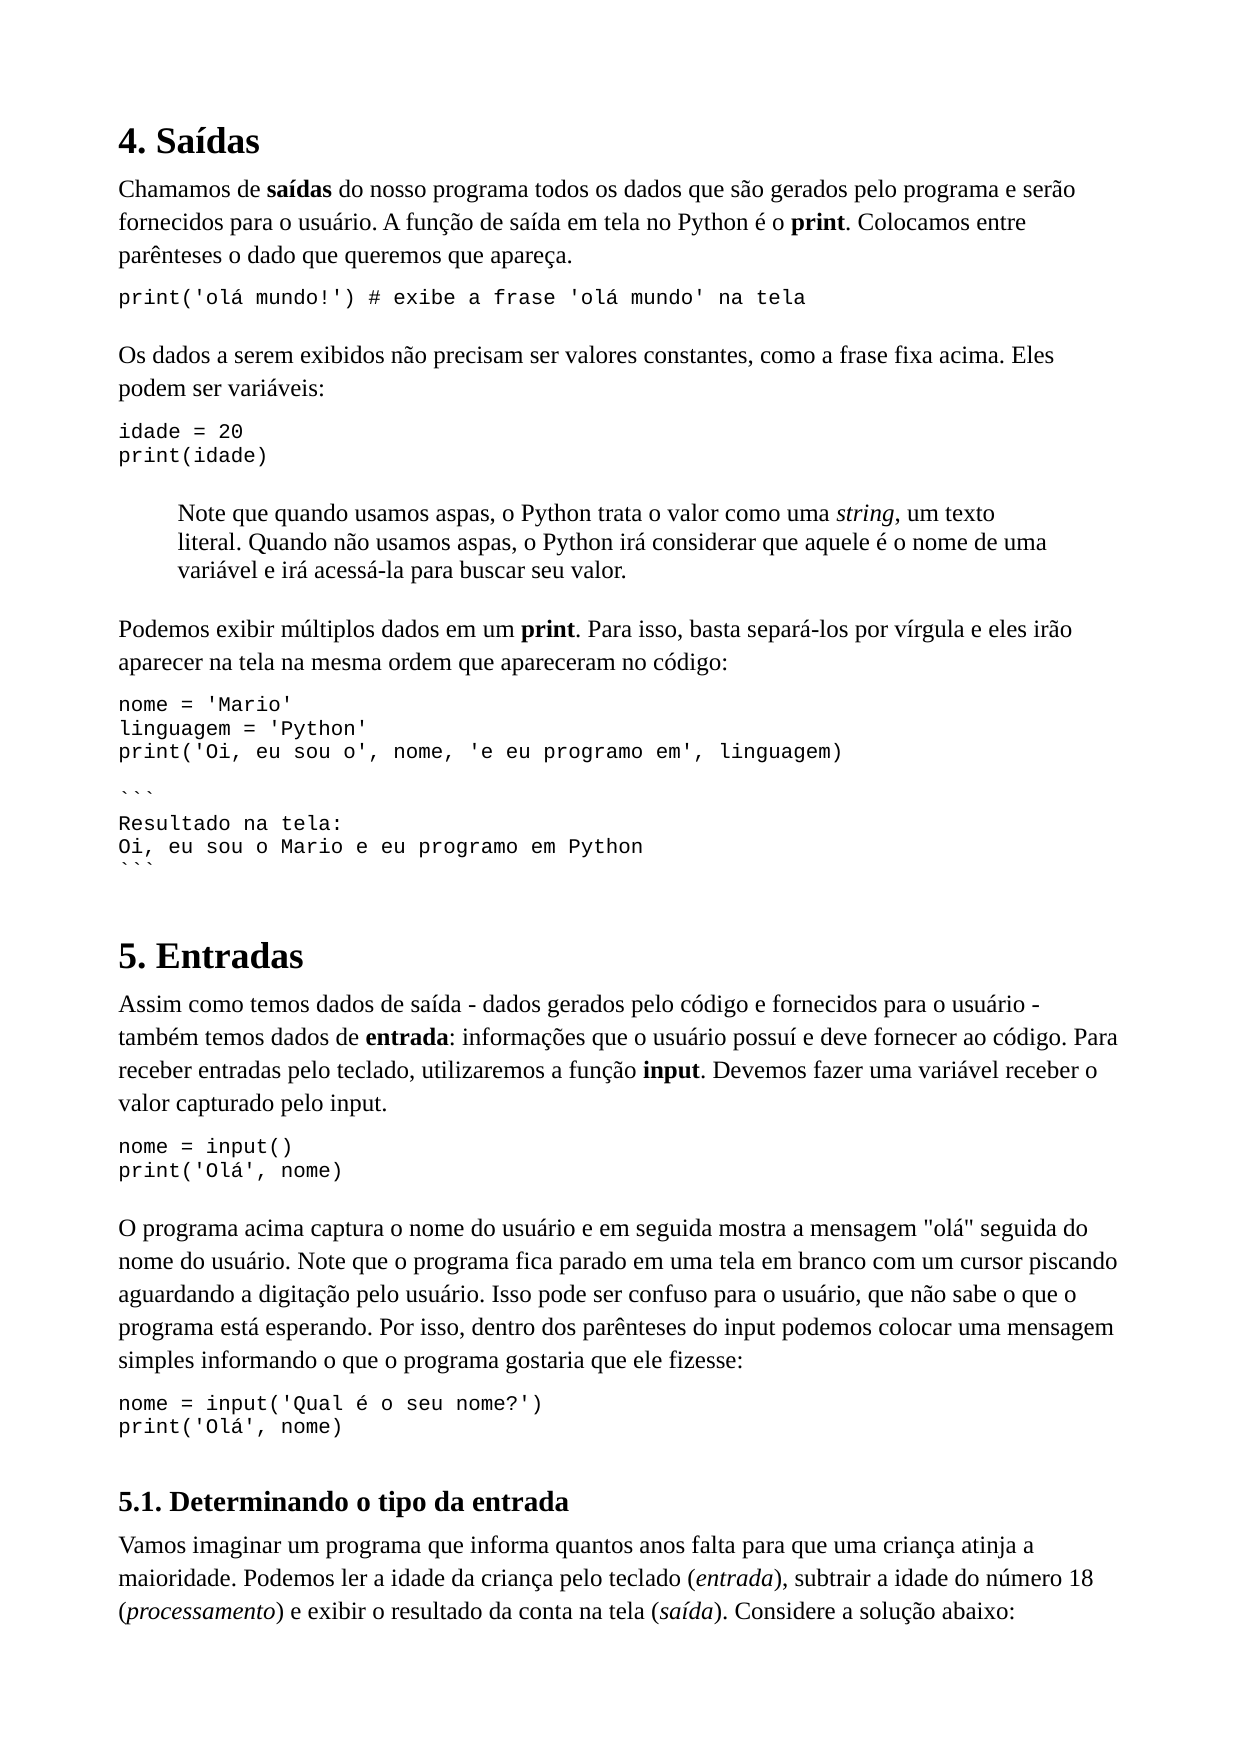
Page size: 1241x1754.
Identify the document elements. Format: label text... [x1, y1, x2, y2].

text Oi, eu sou o Mario e eu programo em Python [118, 836, 1122, 860]
text nome = input() [118, 1136, 1122, 1160]
text nome = 'Mario' [118, 694, 1122, 718]
text O programa acima captura o nome do usuário e em seguida mostra a mensagem "olá" seguida do nome do usuário. Note que o programa fica parado em uma tela em branco com um cursor piscando aguardando a digitação pelo usuário. Isso pode ser confuso para o usuário, que não sabe o que o programa está esperando. Por isso, dentro dos parênteses do input podemos colocar uma mensagem simples informando o que o programa gostaria que ele fizesse: [118, 1213, 1122, 1374]
text ``` [118, 789, 1122, 812]
text idade = 20 [118, 421, 1122, 445]
text print(idade) [118, 445, 1122, 468]
text Chamamos de saídas do nosso programa todos os dados que são gerados pelo programa e serão fornecidos para o usuário. A função de saída em tela no Python é o print. Colocamos entre parênteses o dado que queremos que apareça. [118, 174, 1122, 268]
subtitle 5.1. Determinando o tipo da entrada [118, 1484, 1122, 1517]
text print('Oi, eu sou o', nome, 'e eu programo em', linguagem) [118, 742, 1122, 765]
text Vamos imaginar um programa que informa quantos anos falta para que uma criança atinja a maioridade. Podemos ler a idade da criança pelo teclado (entrada), subtrair a idade do número 18 (processamento) e exibir o resultado da conta na tela (saída). Considere a solução abaixo: [118, 1530, 1122, 1625]
text nome = input('Qual é o seu nome?') [118, 1392, 1122, 1416]
text Os dados a serem exibidos não precisam ser valores constantes, como a frase fixa acima. Eles podem ser variáveis: [118, 341, 1122, 402]
text Assim como temos dados de saída - dados gerados pelo código e fornecidos para o usuário - também temos dados de entrada: informações que o usuário possuí e deve fornecer ao código. Para receber entradas pelo teclado, utilizaremos a função input. Devemos fazer uma variável receber o valor capturado pelo input. [118, 989, 1122, 1117]
text Note que quando usamos aspas, o Python trata o valor como uma string, um texto literal. Quando não usamos aspas, o Python irá considerar que aquele é o nome de uma variável e irá acessá-la para buscar seu valor. [177, 498, 1063, 584]
text ``` [118, 860, 1122, 883]
subtitle 4. Saídas [118, 118, 1122, 161]
text linguagem = 'Python' [118, 718, 1122, 742]
text print('Olá', nome) [118, 1416, 1122, 1440]
text print('Olá', nome) [118, 1160, 1122, 1183]
text Podemos exibir múltiplos dados em um print. Para isso, basta separá-los por vírgula e eles irão aparecer na tela na mesma ordem que apareceram no código: [118, 614, 1122, 675]
subtitle 5. Entradas [118, 934, 1122, 977]
text Resultado na tela: [118, 812, 1122, 836]
text print('olá mundo!') # exibe a frase 'olá mundo' na tela [118, 287, 1122, 311]
